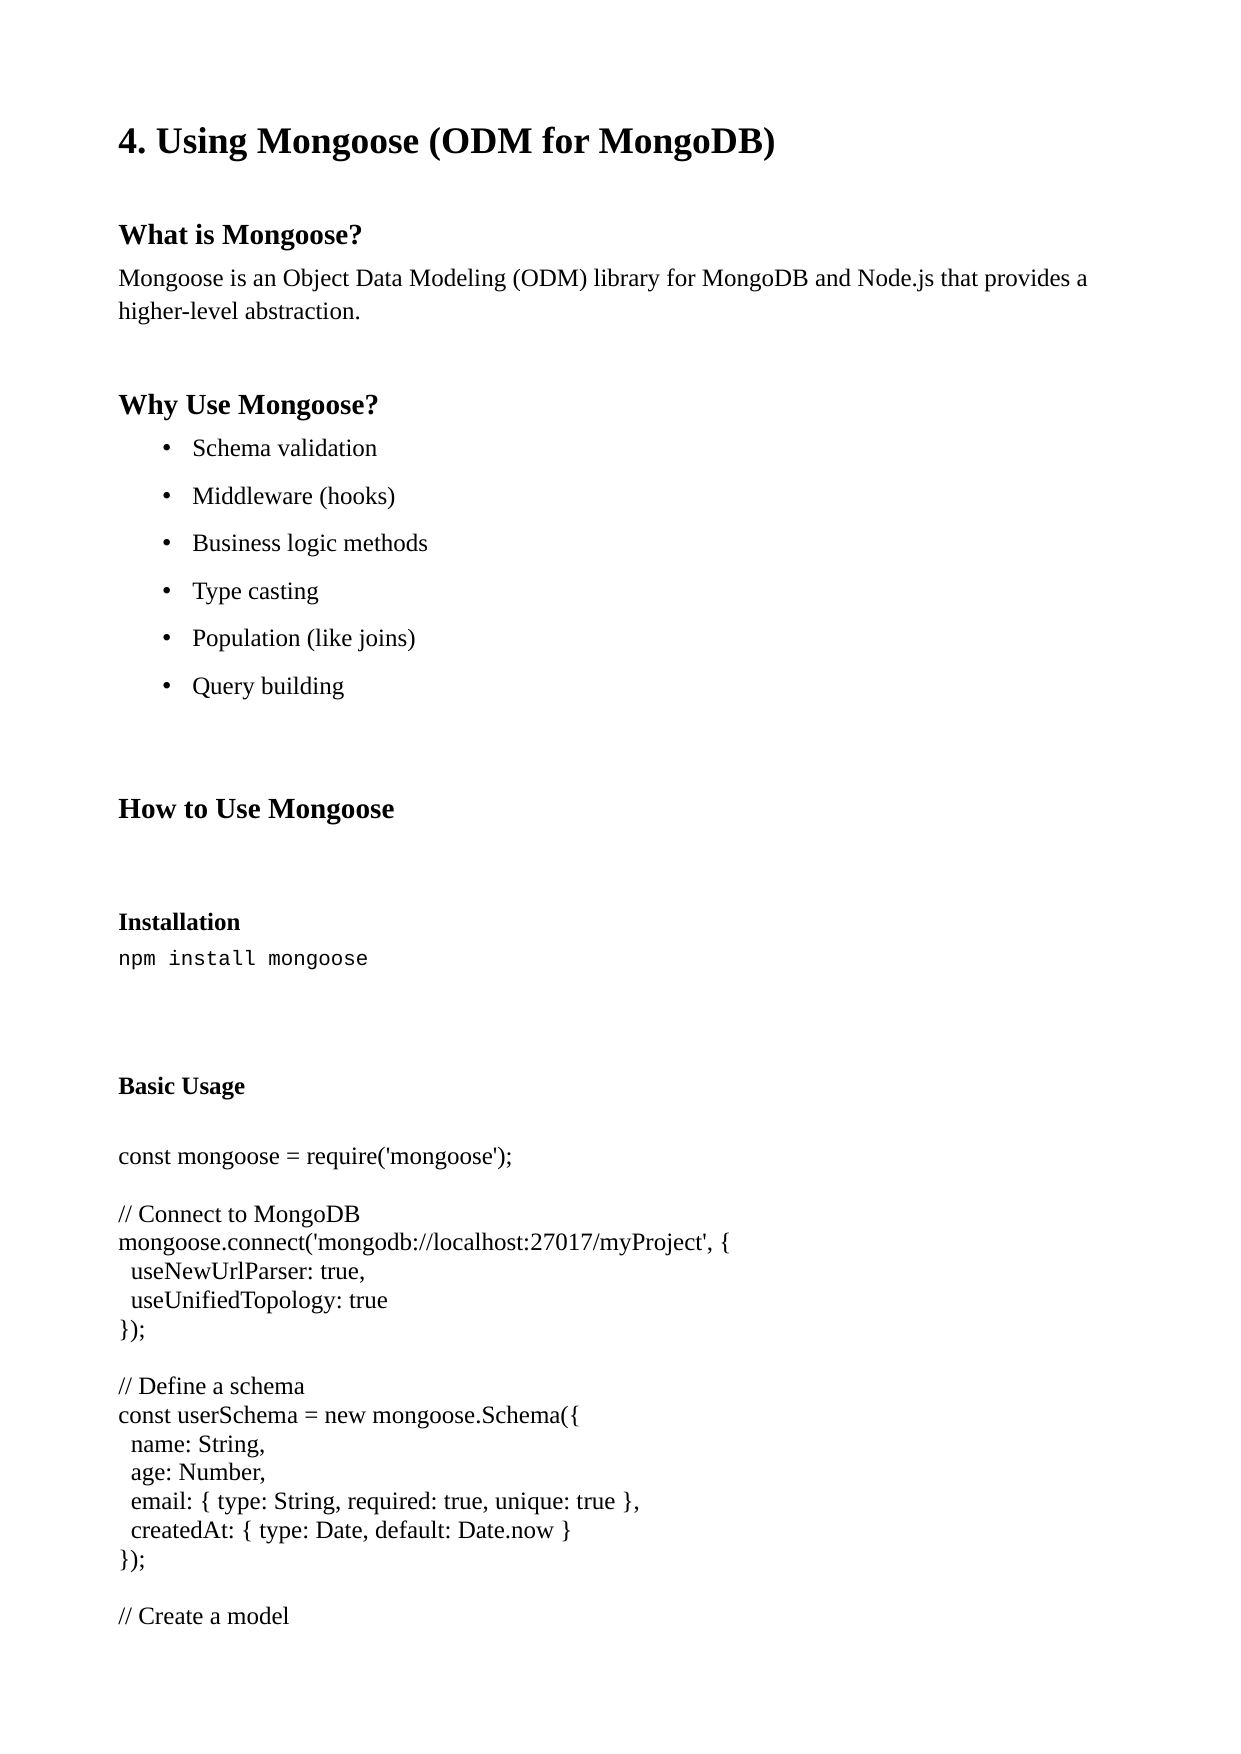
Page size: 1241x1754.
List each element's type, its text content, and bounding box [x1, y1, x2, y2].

list Population (like joins) [162, 623, 1122, 652]
text mongoose.connect('mongodb://localhost:27017/myProject', { [118, 1227, 1122, 1256]
text name: String, [118, 1429, 1122, 1457]
text useNewUrlParser: true, [118, 1256, 1122, 1285]
subtitle Basic Usage [118, 1071, 1122, 1100]
text const mongoose = require('mongoose'); [118, 1141, 1122, 1170]
subtitle How to Use Mongoose [118, 791, 1122, 824]
subtitle Installation [118, 907, 1122, 936]
text // Connect to MongoDB [118, 1199, 1122, 1227]
text // Create a model [118, 1601, 1122, 1630]
text useUnifiedTopology: true [118, 1285, 1122, 1314]
subtitle What is Mongoose? [118, 217, 1122, 251]
text Mongoose is an Object Data Modeling (ODM) library for MongoDB and Node.js that provides a higher-level abstraction. [118, 263, 1122, 325]
text const userSchema = new mongoose.Schema({ [118, 1400, 1122, 1429]
list Middleware (hooks) [162, 481, 1122, 509]
text age: Number, [118, 1457, 1122, 1486]
text }); [118, 1314, 1122, 1342]
text email: { type: String, required: true, unique: true }, [118, 1486, 1122, 1515]
text npm install mongoose [118, 948, 1122, 972]
subtitle 4. Using Mongoose (ODM for MongoDB) [118, 118, 1122, 161]
subtitle Why Use Mongoose? [118, 387, 1122, 421]
list Type casting [162, 576, 1122, 605]
list Schema validation [162, 433, 1122, 462]
text // Define a schema [118, 1371, 1122, 1400]
text createdAt: { type: Date, default: Date.now } [118, 1515, 1122, 1544]
list Business logic methods [162, 528, 1122, 557]
text }); [118, 1544, 1122, 1572]
list Query building [162, 671, 1122, 700]
